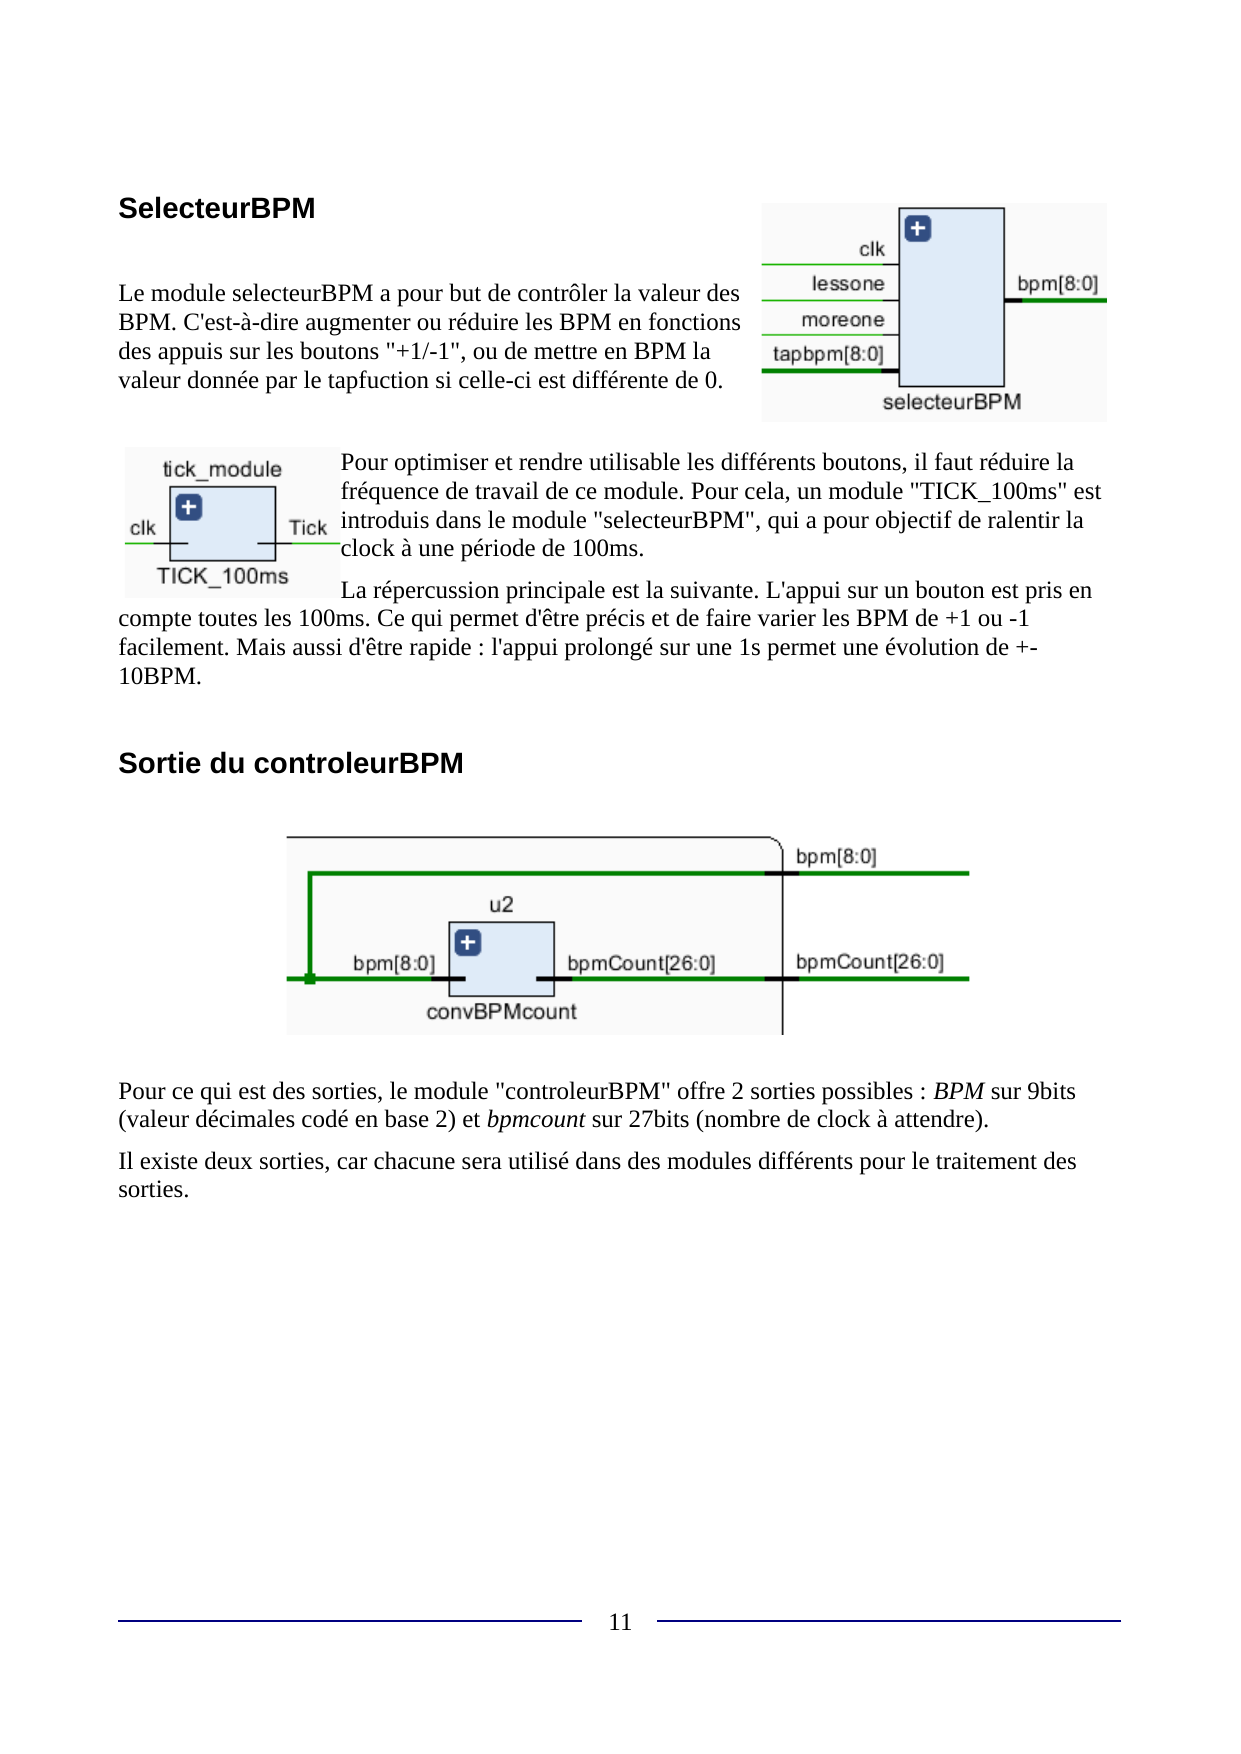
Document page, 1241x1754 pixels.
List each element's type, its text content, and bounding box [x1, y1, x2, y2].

picture [124, 447, 341, 598]
picture [761, 203, 1107, 422]
picture [286, 833, 970, 1035]
text Le module selecteurBPM a pour but de contrôler la valeur des BPM. C'est-à-dire augmenter ou réduire les BPM en fonctions des appuis sur les boutons "+1/-1", ou de mettre en BPM la valeur donnée par le tapfuction si celle-ci est différente de 0. [118, 278, 761, 393]
text Pour optimiser et rendre utilisable les différents boutons, il faut réduire la fréquence de travail de ce module. Pour cela, un module "TICK_100ms" est introduis dans le module "selecteurBPM", qui a pour objectif de ralentir la clock à une période de 100ms. [341, 447, 1122, 562]
text Pour ce qui est des sorties, le module "controleurBPM" offre 2 sorties possibles : BPM sur 9bits (valeur décimales codé en base 2) et bpmcount sur 27bits (nombre de clock à attendre). [118, 1076, 1122, 1133]
subtitle Sortie du controleurBPM [118, 746, 1122, 779]
subtitle SelecteurBPM [118, 191, 1122, 225]
text La répercussion principale est la suivante. L'appui sur un bouton est pris en compte toutes les 100ms. Ce qui permet d'être précis et de faire varier les BPM de +1 ou -1 facilement. Mais aussi d'être rapide : l'appui prolongé sur une 1s permet une évolution de +-10BPM. [118, 575, 1122, 690]
text Il existe deux sorties, car chacune sera utilisé dans des modules différents pour le traitement des sorties. [118, 1146, 1122, 1203]
